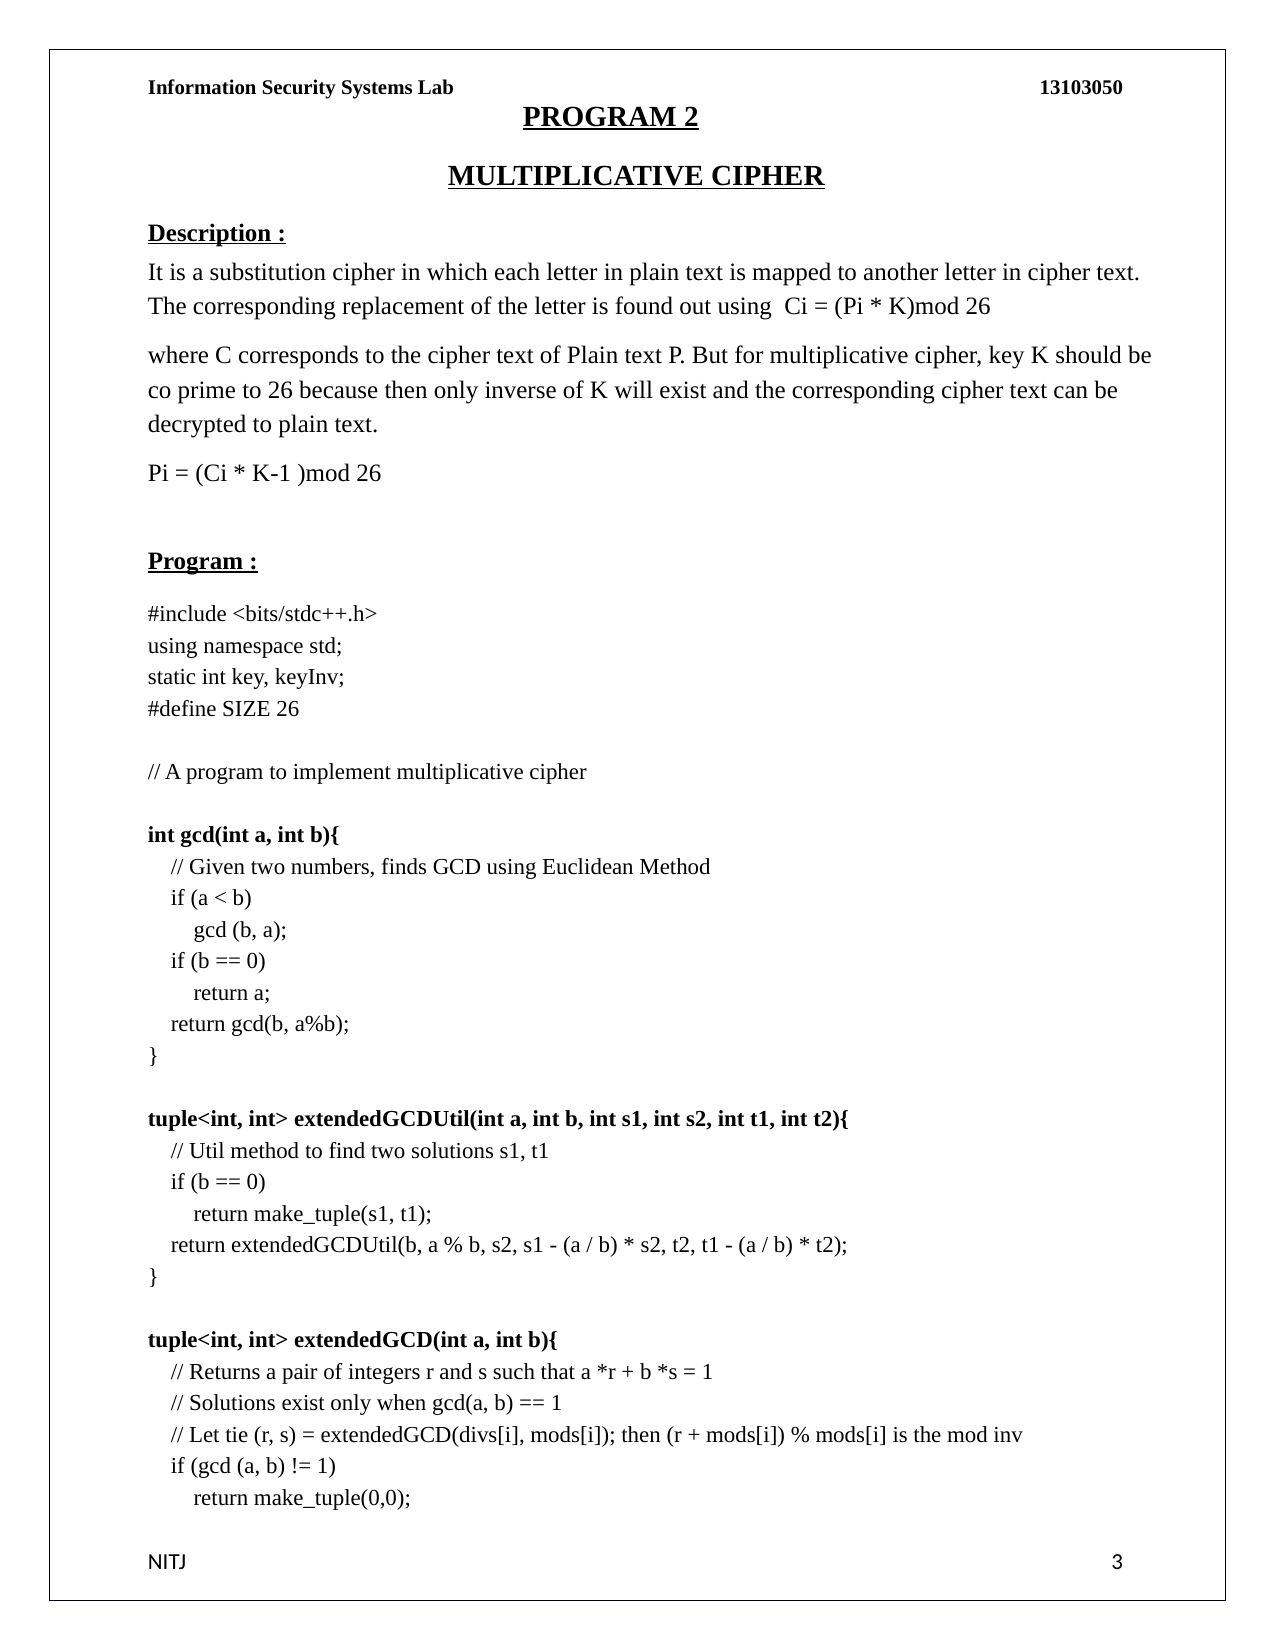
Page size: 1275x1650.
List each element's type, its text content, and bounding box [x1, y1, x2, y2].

text Pi = (Ci * K-1 )mod 26 [148, 458, 1169, 487]
text It is a substitution cipher in which each letter in plain text is mapped to another letter in cipher text. The corresponding replacement of the letter is found out using Ci = (Pi * K)mod 26 [148, 257, 1169, 320]
text using namespace std; [148, 632, 1169, 658]
text } [148, 1042, 1169, 1068]
text if (gcd (a, b) != 1) [148, 1452, 1169, 1479]
text where C corresponds to the cipher text of Plain text P. But for multiplicative cipher, key K should be co prime to 26 because then only inverse of K will exist and the corresponding cipher text can be decrypted to plain text. [148, 340, 1169, 438]
text #include <bits/stdc++.h> [148, 600, 1169, 627]
text MULTIPLICATIVE CIPHER [148, 158, 1169, 192]
text static int key, keyInv; [148, 663, 1169, 690]
text if (b == 0) [148, 1168, 1169, 1195]
text return gcd(b, a%b); [148, 1011, 1169, 1037]
text Program : [148, 546, 1169, 575]
text #define SIZE 26 [148, 695, 1169, 721]
text int gcd(int a, int b){ [148, 821, 1169, 847]
text if (a < b) [148, 884, 1169, 911]
text return make_tuple(0,0); [148, 1484, 1169, 1510]
text PROGRAM 2 [148, 99, 1169, 133]
text tuple<int, int> extendedGCDUtil(int a, int b, int s1, int s2, int t1, int t2){ [148, 1105, 1169, 1132]
text tuple<int, int> extendedGCD(int a, int b){ [148, 1326, 1169, 1352]
text gcd (b, a); [148, 916, 1169, 942]
text return a; [148, 979, 1169, 1005]
text // Given two numbers, finds GCD using Euclidean Method [148, 853, 1169, 879]
text Description : [148, 218, 1169, 247]
text // Util method to find two solutions s1, t1 [148, 1137, 1169, 1163]
text // Returns a pair of integers r and s such that a *r + b *s = 1 [148, 1358, 1169, 1384]
text return extendedGCDUtil(b, a % b, s2, s1 - (a / b) * s2, t2, t1 - (a / b) * t2); [148, 1231, 1169, 1258]
text // A program to implement multiplicative cipher [148, 758, 1169, 784]
text // Solutions exist only when gcd(a, b) == 1 [148, 1389, 1169, 1416]
text // Let tie (r, s) = extendedGCD(divs[i], mods[i]); then (r + mods[i]) % mods[i] is the mod inv [148, 1421, 1169, 1447]
text return make_tuple(s1, t1); [148, 1200, 1169, 1226]
text } [148, 1263, 1169, 1289]
text if (b == 0) [148, 947, 1169, 974]
